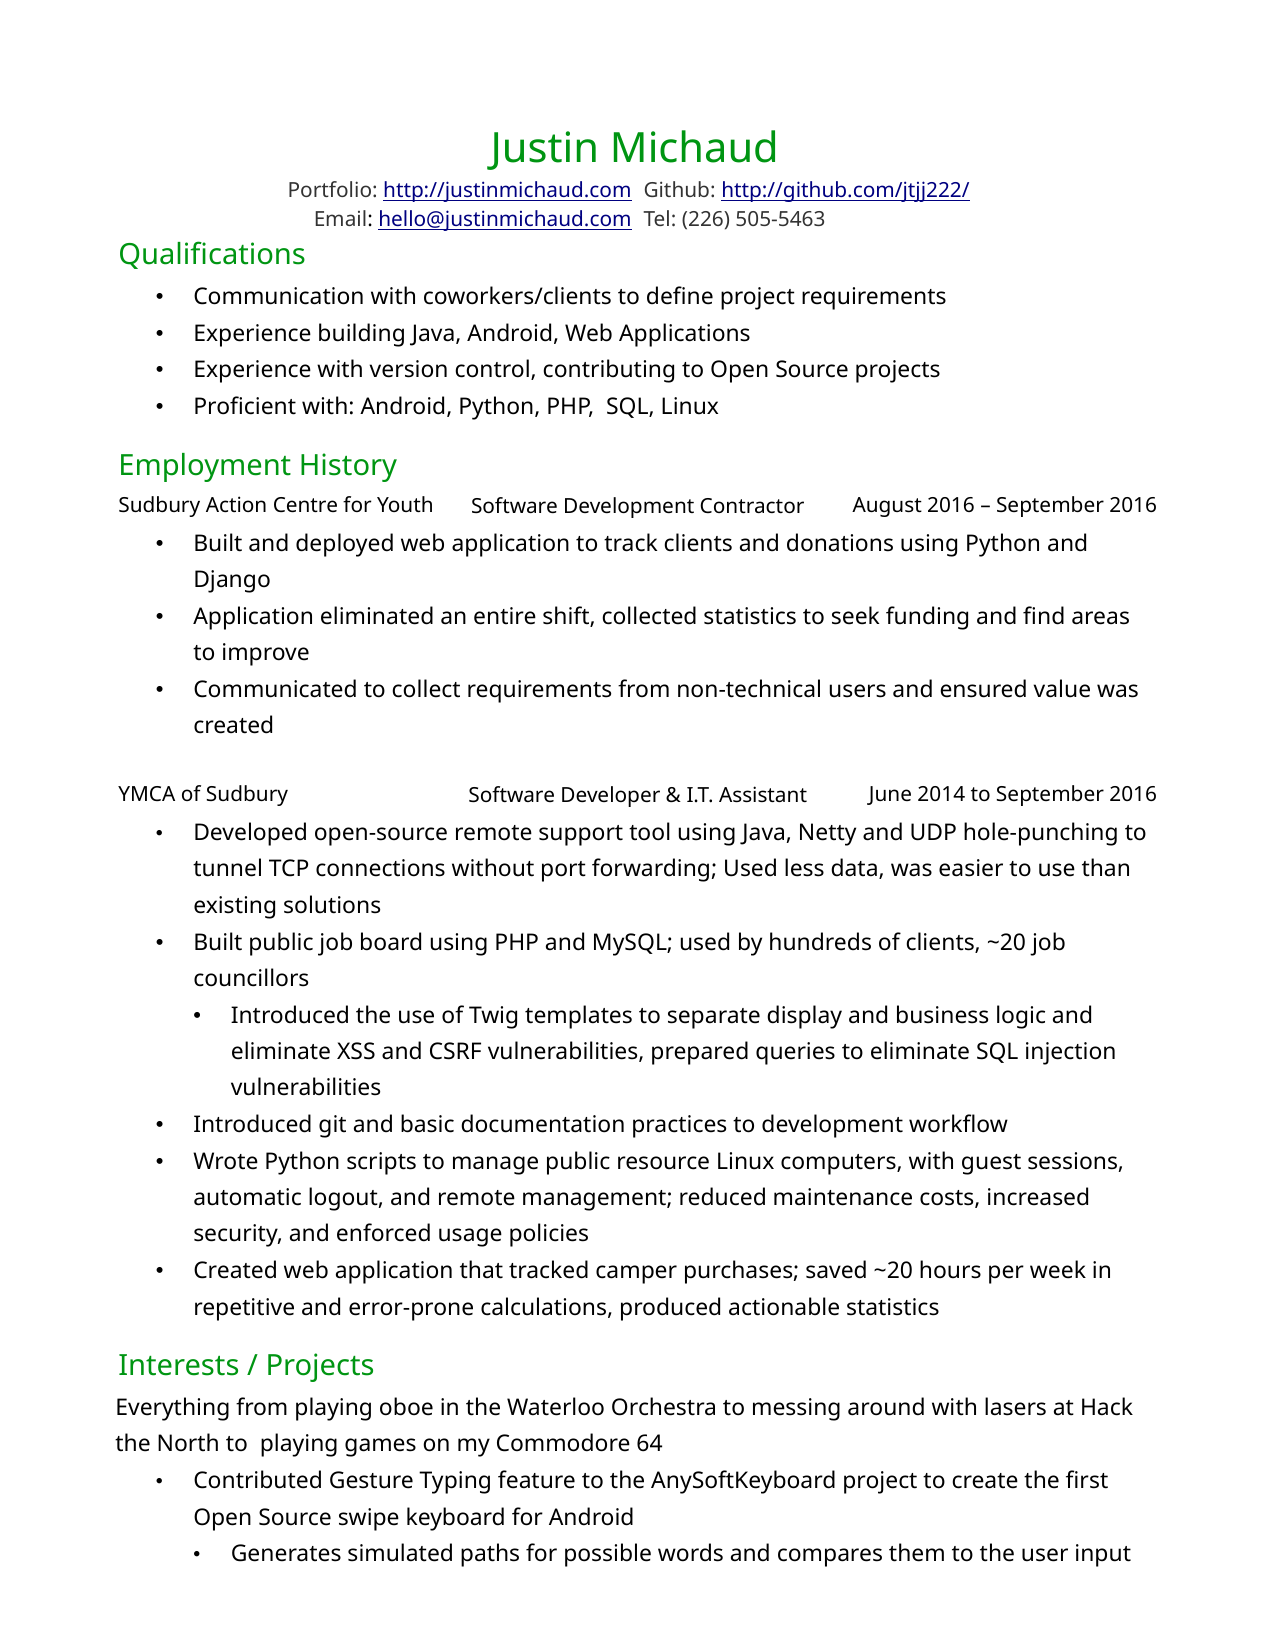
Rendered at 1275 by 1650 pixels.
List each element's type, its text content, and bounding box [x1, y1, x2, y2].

list Application eliminated an entire shift, collected statistics to seek funding and find areas to improve [156, 600, 1157, 668]
table_header August 2016 – September 2016 [811, 490, 1157, 519]
text Justin Michaud [118, 118, 1157, 175]
list Communication with coworkers/clients to define project requirements [156, 279, 1157, 311]
list Built and deployed web application to track clients and donations using Python and Django [156, 527, 1157, 594]
list Generates simulated paths for possible words and compares them to the user input [193, 1537, 1157, 1568]
text Employment History [118, 444, 1157, 484]
table_header Sudbury Action Centre for Youth [118, 490, 464, 519]
list Introduced the use of Twig templates to separate display and business logic and eliminate XSS and CSRF vulnerabilities, prepared queries to eliminate SQL injection vulnerabilities [193, 999, 1157, 1102]
list Built public job board using PHP and MySQL; used by hundreds of clients, ~20 job councillors [156, 926, 1157, 993]
list Proficient with: Android, Python, PHP, SQL, Linux [156, 390, 1157, 421]
table_cell Email: hello@justinmichaud.com [118, 204, 637, 233]
text Qualifications [118, 233, 1157, 273]
text Everything from playing oboe in the Waterloo Orchestra to messing around with lasers at Hack the North to playing games on my Commodore 64 [115, 1391, 1157, 1458]
list Communicated to collect requirements from non-technical users and ensured value was created [156, 673, 1157, 741]
list Wrote Python scripts to manage public resource Linux computers, with guest sessions, automatic logout, and remote management; reduced maintenance costs, increased security, and enforced usage policies [156, 1145, 1157, 1249]
table_header Software Development Contractor [464, 490, 811, 519]
list Experience building Java, Android, Web Applications [156, 316, 1157, 348]
table_cell Tel: (226) 505-5463 [638, 204, 1157, 233]
table_header Portfolio: http://justinmichaud.com [118, 175, 637, 204]
list Introduced git and basic documentation practices to development workflow [156, 1108, 1157, 1139]
list Created web application that tracked camper purchases; saved ~20 hours per week in repetitive and error-prone calculations, produced actionable statistics [156, 1254, 1157, 1322]
table_header Github: http://github.com/jtjj222/ [638, 175, 1157, 204]
list Contributed Gesture Typing feature to the AnySoftKeyboard project to create the first Open Source swipe keyboard for Android [156, 1464, 1157, 1532]
table_header June 2014 to September 2016 [811, 779, 1157, 808]
text Interests / Projects [118, 1344, 1157, 1384]
table_header YMCA of Sudbury [118, 779, 464, 808]
list Developed open-source remote support tool using Java, Netty and UDP hole-punching to tunnel TCP connections without port forwarding; Used less data, was easier to use than existing solutions [156, 816, 1157, 920]
list Experience with version control, contributing to Open Source projects [156, 353, 1157, 384]
table_header Software Developer & I.T. Assistant [464, 779, 811, 808]
